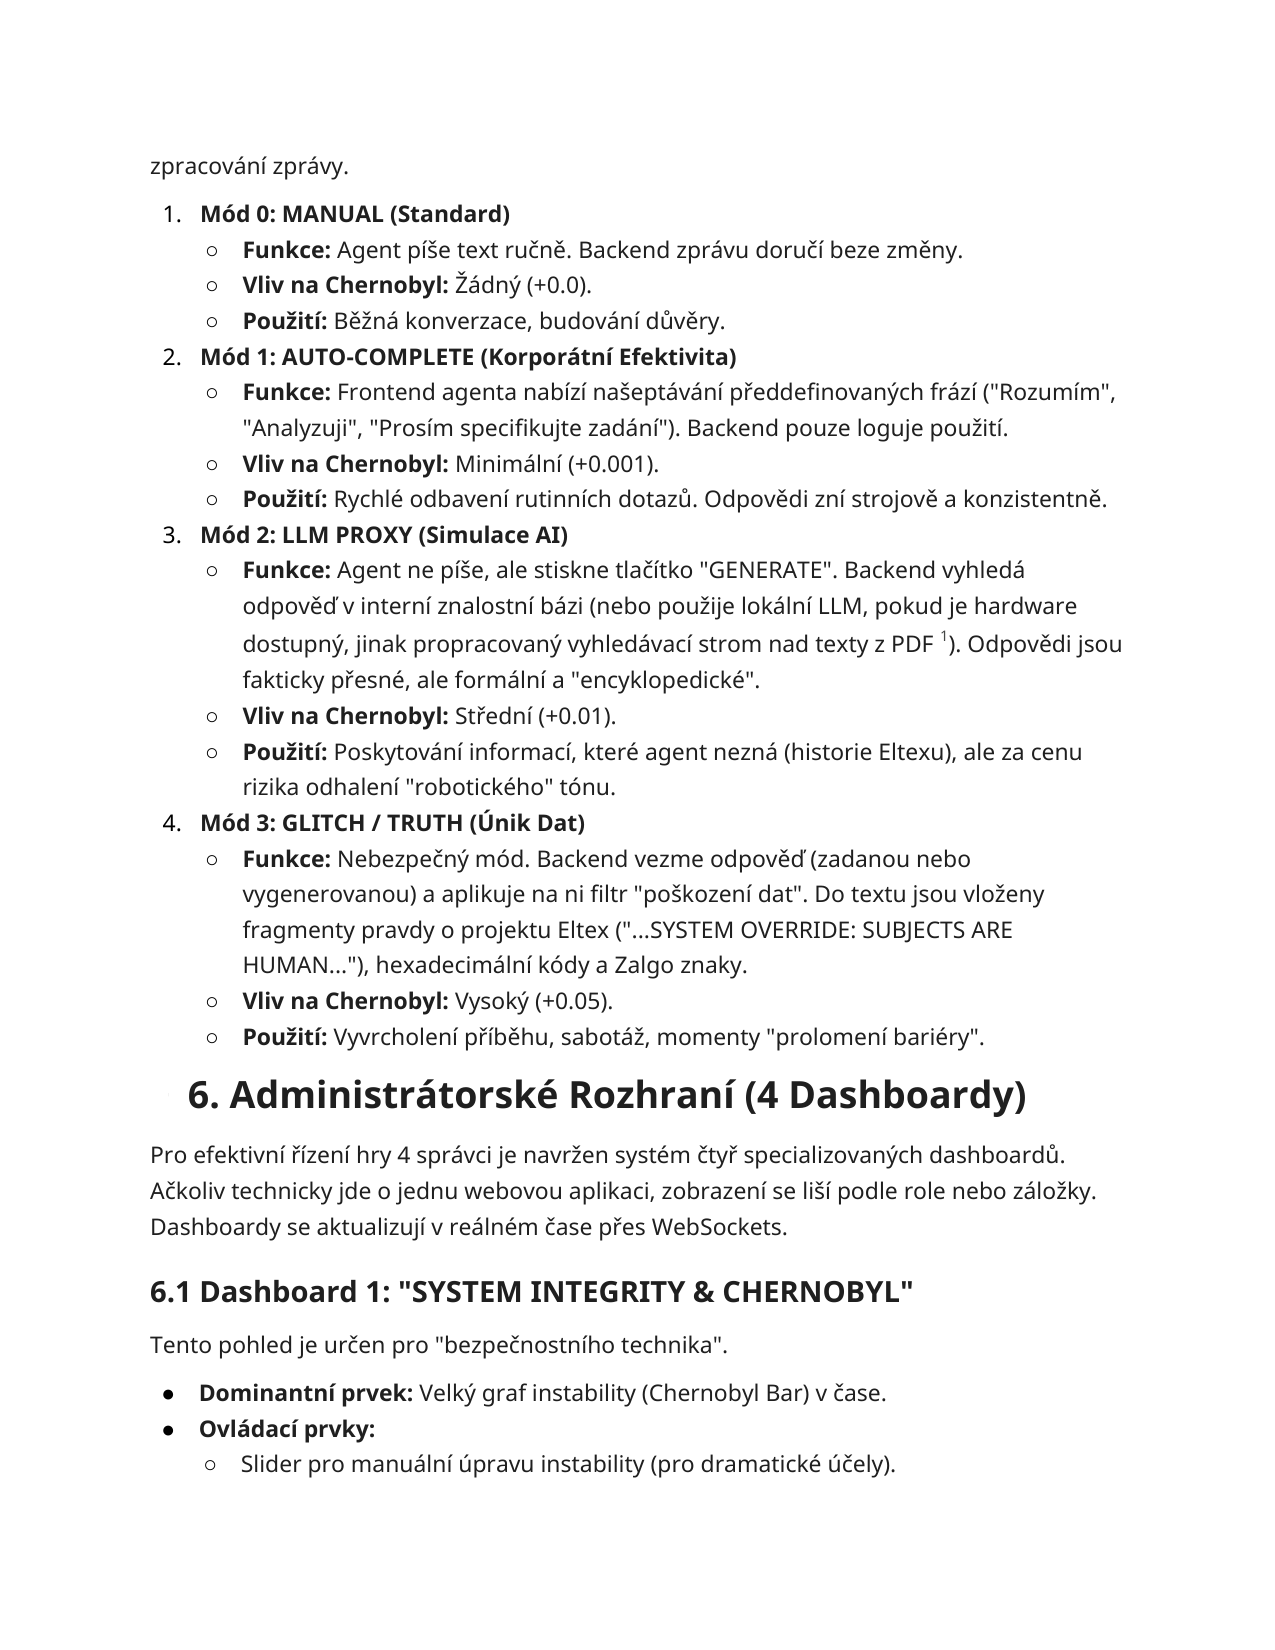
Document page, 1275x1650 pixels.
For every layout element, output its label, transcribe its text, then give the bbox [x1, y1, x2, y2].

text Tento pohled je určen pro "bezpečnostního technika". [150, 1329, 1125, 1360]
list Použití: Běžná konverzace, budování důvěry. [205, 305, 1125, 336]
list Použití: Poskytování informací, které agent nezná (historie Eltexu), ale za cenu rizika odhalení "robotického" tónu. [205, 736, 1125, 802]
text Pro efektivní řízení hry 4 správci je navržen systém čtyř specializovaných dashboardů. Ačkoliv technicky jde o jednu webovou aplikaci, zobrazení se liší podle role nebo záložky. Dashboardy se aktualizují v reálném čase přes WebSockets. [150, 1139, 1125, 1242]
subtitle 6. Administrátorské Rozhraní (4 Dashboardy) [150, 1069, 1125, 1120]
list Vliv na Chernobyl: Minimální (+0.001). [205, 447, 1125, 479]
list Ovládací prvky: [161, 1413, 1125, 1444]
list Funkce: Nebezpečný mód. Backend vezme odpověď (zadanou nebo vygenerovanou) a aplikuje na ni filtr "poškození dat". Do textu jsou vloženy fragmenty pravdy o projektu Eltex ("...SYSTEM OVERRIDE: SUBJECTS ARE HUMAN..."), hexadecimální kódy a Zalgo znaky. [205, 842, 1125, 981]
subtitle 6.1 Dashboard 1: "SYSTEM INTEGRITY & CHERNOBYL" [150, 1271, 1125, 1311]
list Funkce: Frontend agenta nabízí našeptávání předdefinovaných frází ("Rozumím", "Analyzuji", "Prosím specifikujte zadání"). Backend pouze loguje použití. [205, 376, 1125, 443]
list Vliv na Chernobyl: Žádný (+0.0). [205, 269, 1125, 301]
list Použití: Vyvrcholení příběhu, sabotáž, momenty "prolomení bariéry". [205, 1021, 1125, 1052]
list Funkce: Agent píše text ručně. Backend zprávu doručí beze změny. [205, 234, 1125, 265]
list Funkce: Agent ne píše, ale stiskne tlačítko "GENERATE". Backend vyhledá odpověď v interní znalostní bázi (nebo použije lokální LLM, pokud je hardware dostupný, jinak propracovaný vyhledávací strom nad texty z PDF 1). Odpovědi jsou fakticky přesné, ale formální a "encyklopedické". [205, 554, 1125, 696]
list Mód 1: AUTO-COMPLETE (Korporátní Efektivita) [162, 341, 1125, 372]
list Mód 2: LLM PROXY (Simulace AI) [162, 519, 1125, 550]
list Vliv na Chernobyl: Střední (+0.01). [205, 700, 1125, 731]
list Mód 3: GLITCH / TRUTH (Únik Dat) [162, 807, 1125, 838]
list Mód 0: MANUAL (Standard) [162, 198, 1125, 229]
list Použití: Rychlé odbavení rutinních dotazů. Odpovědi zní strojově a konzistentně. [205, 483, 1125, 514]
list Dominantní prvek: Velký graf instability (Chernobyl Bar) v čase. [161, 1377, 1125, 1408]
list Slider pro manuální úpravu instability (pro dramatické účely). [203, 1448, 1125, 1479]
list Vliv na Chernobyl: Vysoký (+0.05). [205, 985, 1125, 1016]
text zpracování zprávy. [150, 150, 1125, 181]
